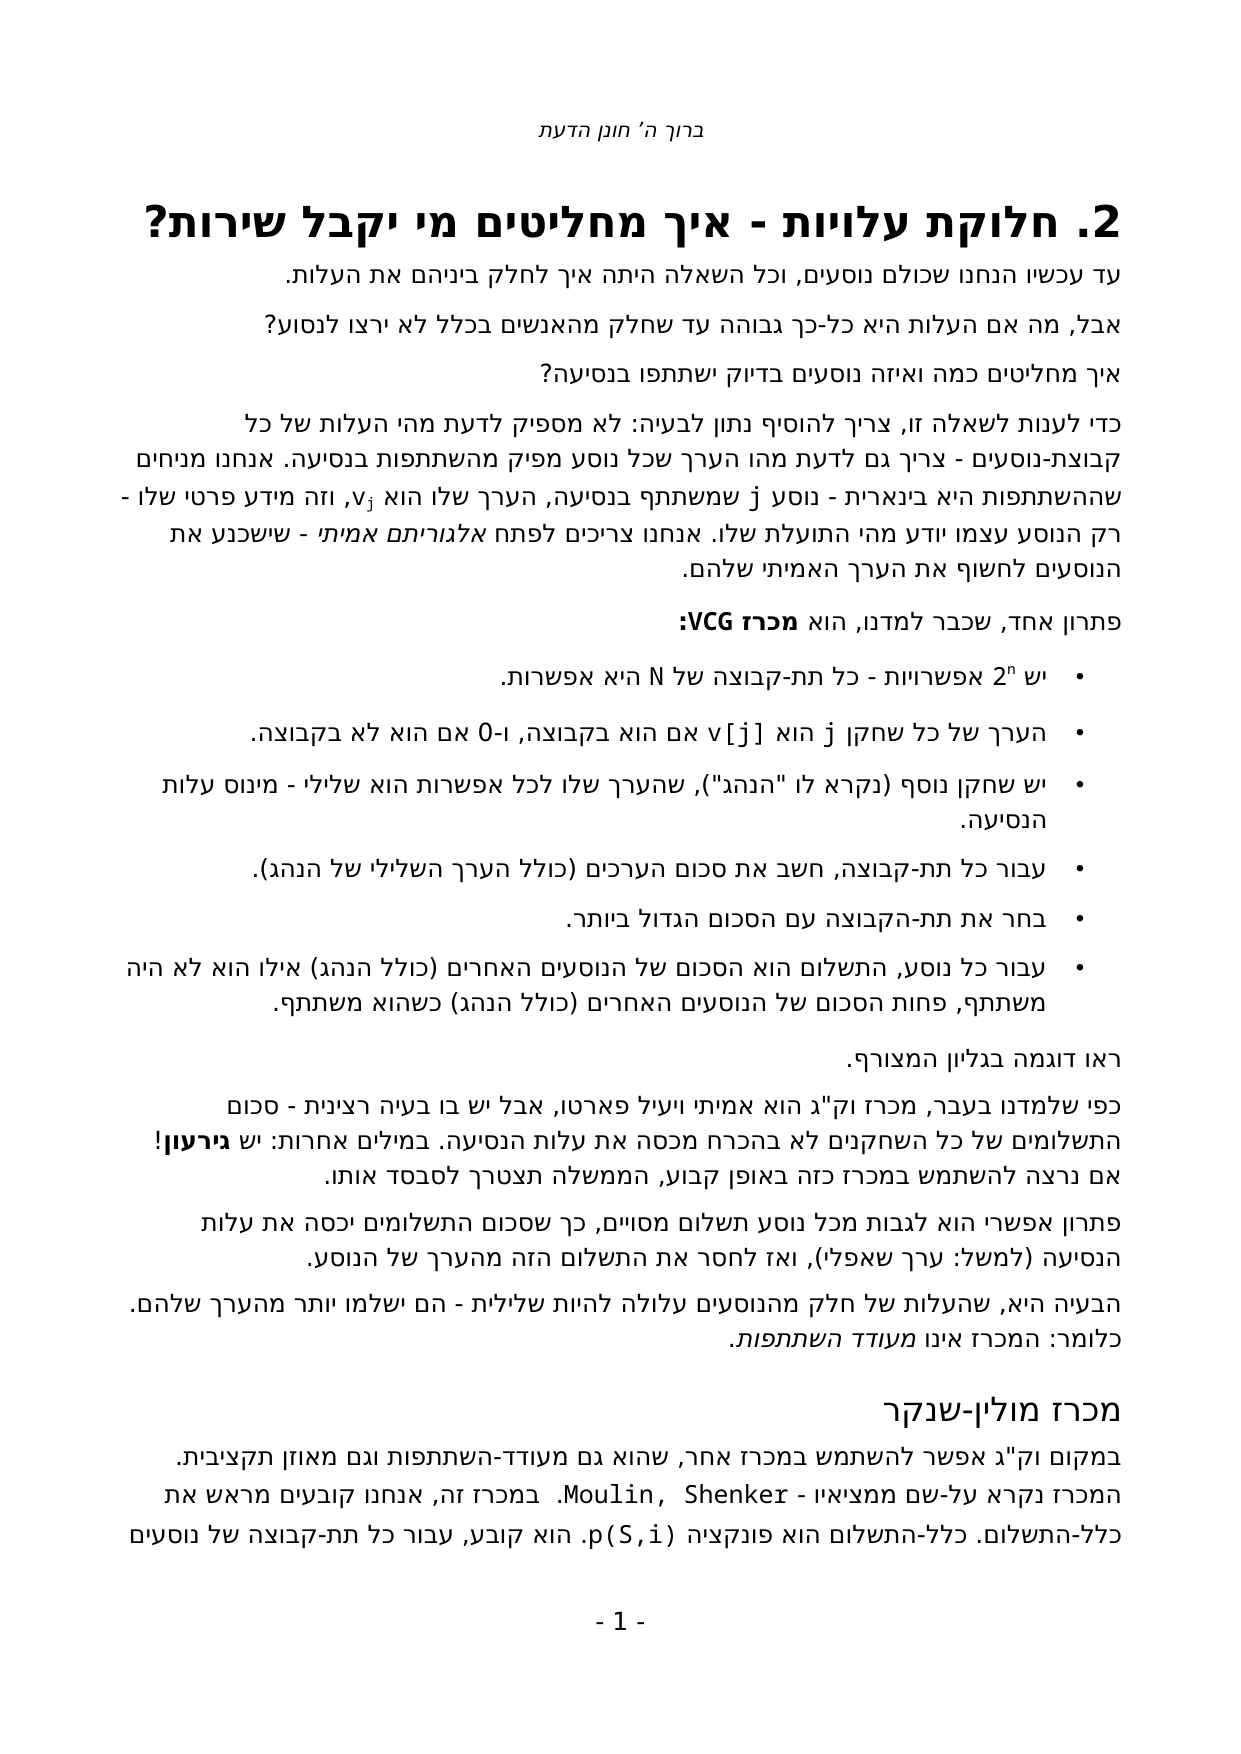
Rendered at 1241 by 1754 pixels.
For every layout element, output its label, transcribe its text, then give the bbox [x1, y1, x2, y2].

text עד עכשיו הנחנו שכולם נוסעים, וכל השאלה היתה איך לחלק ביניהם את העלות. [118, 260, 1122, 289]
text הבעיה היא, שהעלות של חלק מהנוסעים עלולה להיות שלילית - הם ישלמו יותר מהערך שלהם. כלומר: המכרז אינו מעודד השתתפות. [118, 1290, 1122, 1354]
text פתרון אחד, שכבר למדנו, הוא מכרז VCG: [118, 603, 1122, 638]
list יש 2n אפשרויות - כל תת-קבוצה של N היא אפשרות. [118, 659, 1084, 693]
list בחר את תת-הקבוצה עם הסכום הגדול ביותר. [118, 904, 1084, 933]
list הערך של כל שחקן j הוא v[j] אם הוא בקבוצה, ו-0 אם הוא לא בקבוצה. [118, 714, 1084, 748]
list עבור כל נוסע, התשלום הוא הסכום של הנוסעים האחרים (כולל הנהג) אילו הוא לא היה משתתף, פחות הסכום של הנוסעים האחרים (כולל הנהג) כשהוא משתתף. [118, 953, 1084, 1018]
text כדי לענות לשאלה זו, צריך להוסיף נתון לבעיה: לא מספיק לדעת מהי העלות של כל קבוצת-נוסעים - צריך גם לדעת מהו הערך שכל נוסע מפיק מהשתתפות בנסיעה. אנחנו מניחים שההשתתפות היא בינארית - נוסע j שמשתתף בנסיעה, הערך שלו הוא vj, וזה מידע פרטי שלו - רק הנוסע עצמו יודע מהי התועלת שלו. אנחנו צריכים לפתח אלגוריתם אמיתי - שישכנע את הנוסעים לחשוף את הערך האמיתי שלהם. [118, 409, 1122, 583]
text במקום וק"ג אפשר להשתמש במכרז אחר, שהוא גם מעודד-השתתפות וגם מאוזן תקציבית. המכרז נקרא על-שם ממציאיו - Moulin, Shenker. במכרז זה, אנחנו קובעים מראש את כלל-התשלום. כלל-התשלום הוא פונקציה p(S,i). הוא קובע, עבור כל תת-קבוצה של נוסעים S, כמה ישלם כל נוסע i אם הקבוצה הזאת היא הקבוצה הנבחרת. הכלל צריך לקיים איזון תקציבי (budget balance) - לכל תת-קבוצה, סכום התשלומים של חברי הקבוצה שווה לעלות הנסיעה של תת-הקבוצה. [118, 1442, 1122, 1551]
subtitle מכרז מולין-שנקר [118, 1391, 1122, 1429]
subtitle 2. חלוקת עלויות - איך מחליטים מי יקבל שירות? [118, 197, 1122, 248]
text ראו דוגמה בגליון המצורף. [118, 1044, 1122, 1073]
text כפי שלמדנו בעבר, מכרז וק"ג הוא אמיתי ויעיל פארטו, אבל יש בו בעיה רצינית - סכום התשלומים של כל השחקנים לא בהכרח מכסה את עלות הנסיעה. במילים אחרות: יש גירעון! אם נרצה להשתמש במכרז כזה באופן קבוע, הממשלה תצטרך לסבסד אותו. [118, 1091, 1122, 1190]
text פתרון אפשרי הוא לגבות מכל נוסע תשלום מסויים, כך שסכום התשלומים יכסה את עלות הנסיעה (למשל: ערך שאפלי), ואז לחסר את התשלום הזה מהערך של הנוסע. [118, 1208, 1122, 1272]
text אבל, מה אם העלות היא כל-כך גבוהה עד שחלק מהאנשים בכלל לא ירצו לנסוע? [118, 310, 1122, 339]
list עבור כל תת-קבוצה, חשב את סכום הערכים (כולל הערך השלילי של הנהג). [118, 854, 1084, 883]
text איך מחליטים כמה ואיזה נוסעים בדיוק ישתתפו בנסיעה? [118, 359, 1122, 389]
list יש שחקן נוסף (נקרא לו "הנהג"), שהערך שלו לכל אפשרות הוא שלילי - מינוס עלות הנסיעה. [118, 770, 1084, 834]
